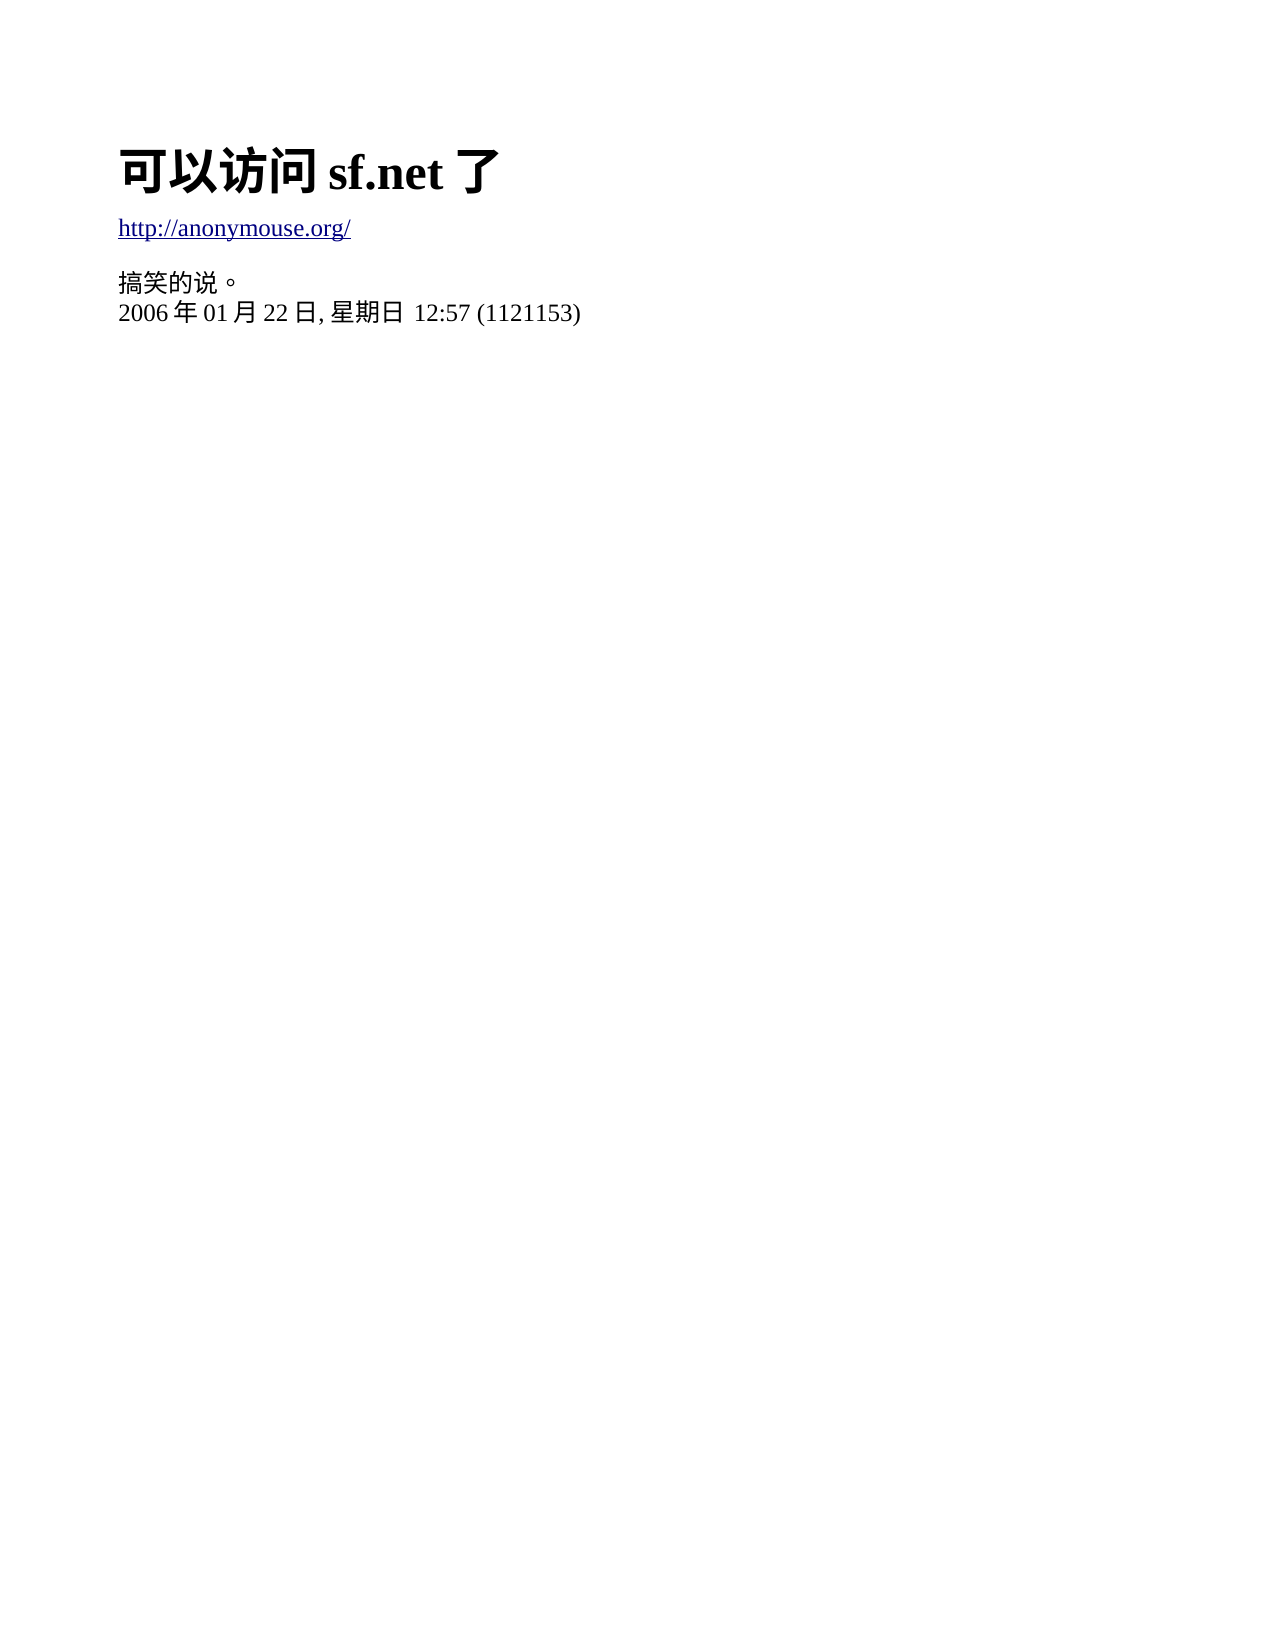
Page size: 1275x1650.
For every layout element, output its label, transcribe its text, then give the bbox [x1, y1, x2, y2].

text 2006年01月22日, 星期日 12:57 (1121153) [118, 298, 1157, 328]
subtitle 可以访问sf.net了 [118, 143, 1157, 201]
text http://anonymouse.org/ 搞笑的说。 [118, 214, 1157, 298]
